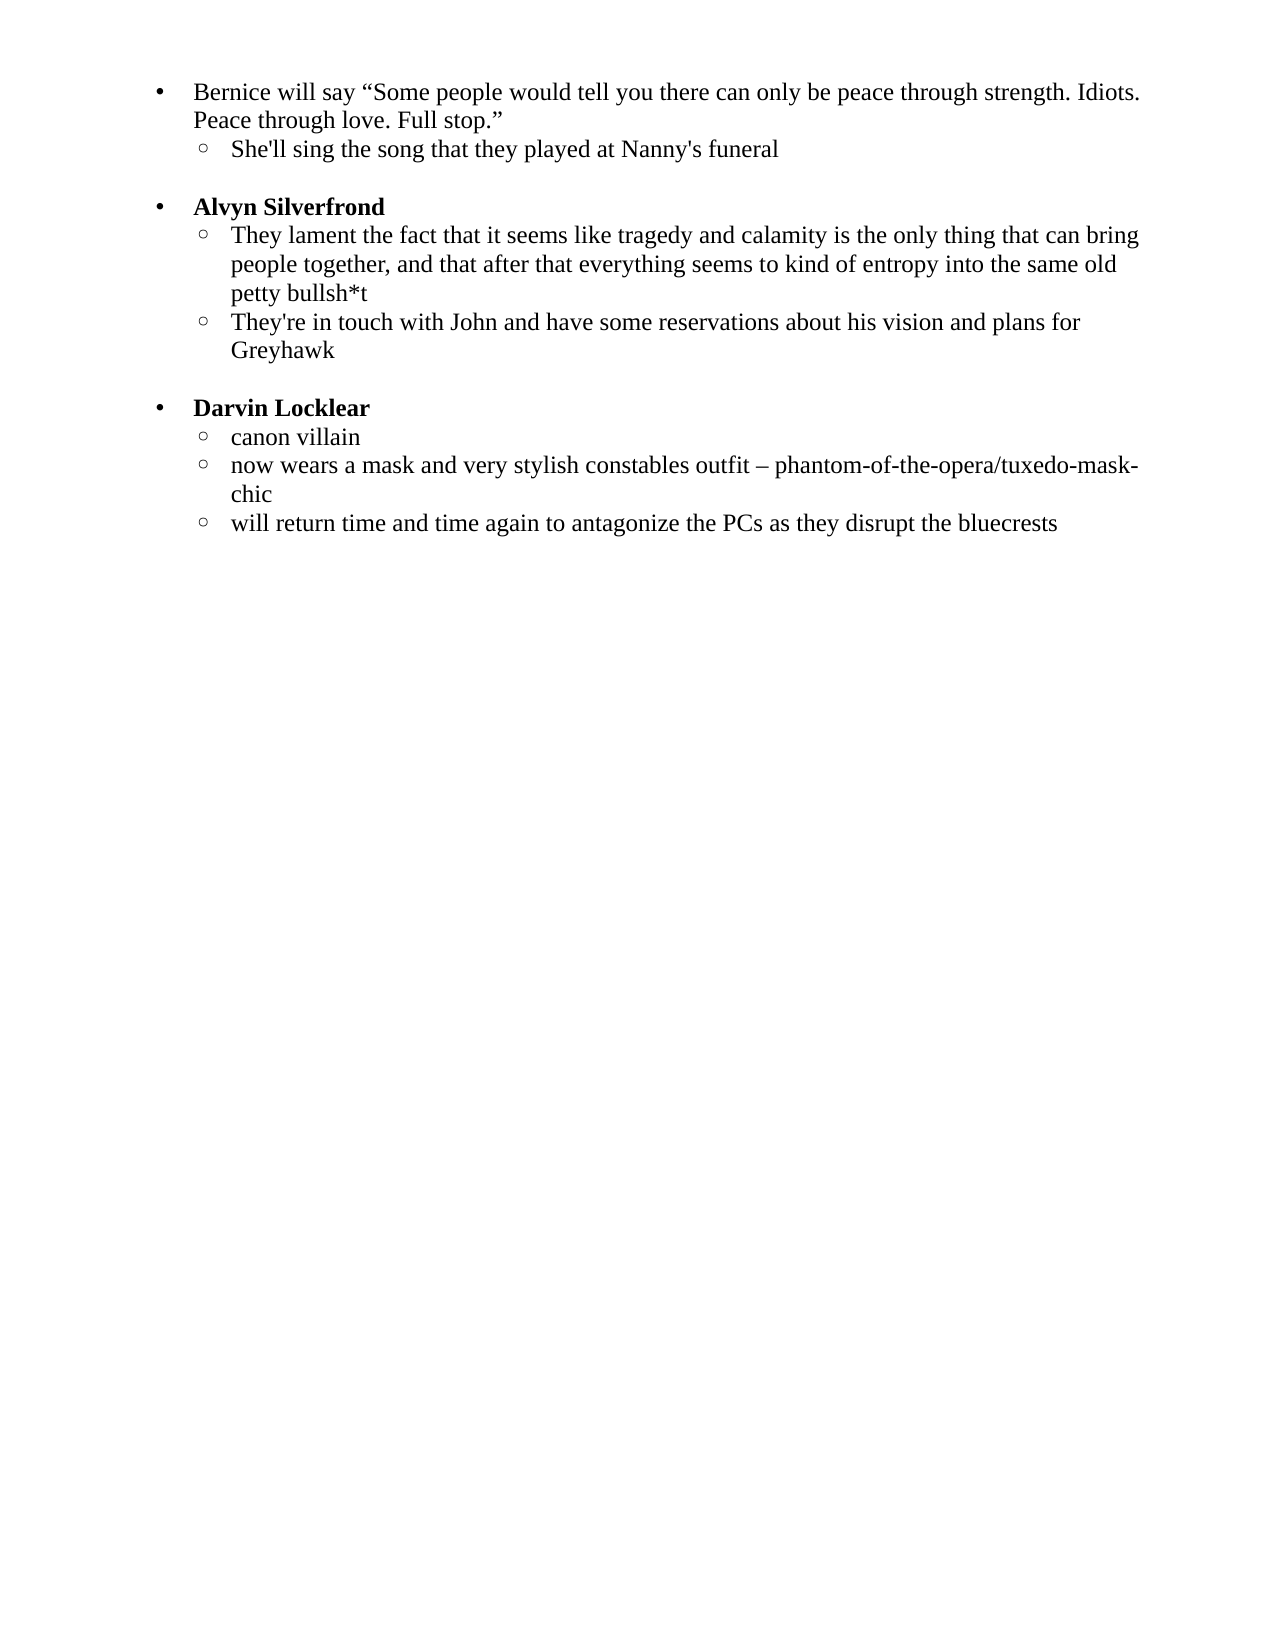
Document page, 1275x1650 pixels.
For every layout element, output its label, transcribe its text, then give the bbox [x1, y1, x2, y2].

list canon villain [193, 422, 1157, 451]
list now wears a mask and very stylish constables outfit – phantom-of-the-opera/tuxedo-mask-chic [193, 451, 1157, 508]
list They lament the fact that it seems like tragedy and calamity is the only thing that can bring people together, and that after that everything seems to kind of entropy into the same old petty bullsh*t [193, 221, 1157, 307]
list Alvyn Silverfrond [156, 192, 1157, 221]
list Darvin Locklear [156, 393, 1157, 422]
list She'll sing the song that they played at Nanny's funeral [193, 134, 1157, 163]
list They're in touch with John and have some reservations about his vision and plans for Greyhawk [193, 307, 1157, 364]
list Bernice will say “Some people would tell you there can only be peace through strength. Idiots. Peace through love. Full stop.” [156, 77, 1157, 134]
list will return time and time again to antagonize the PCs as they disrupt the bluecrests [193, 508, 1157, 537]
